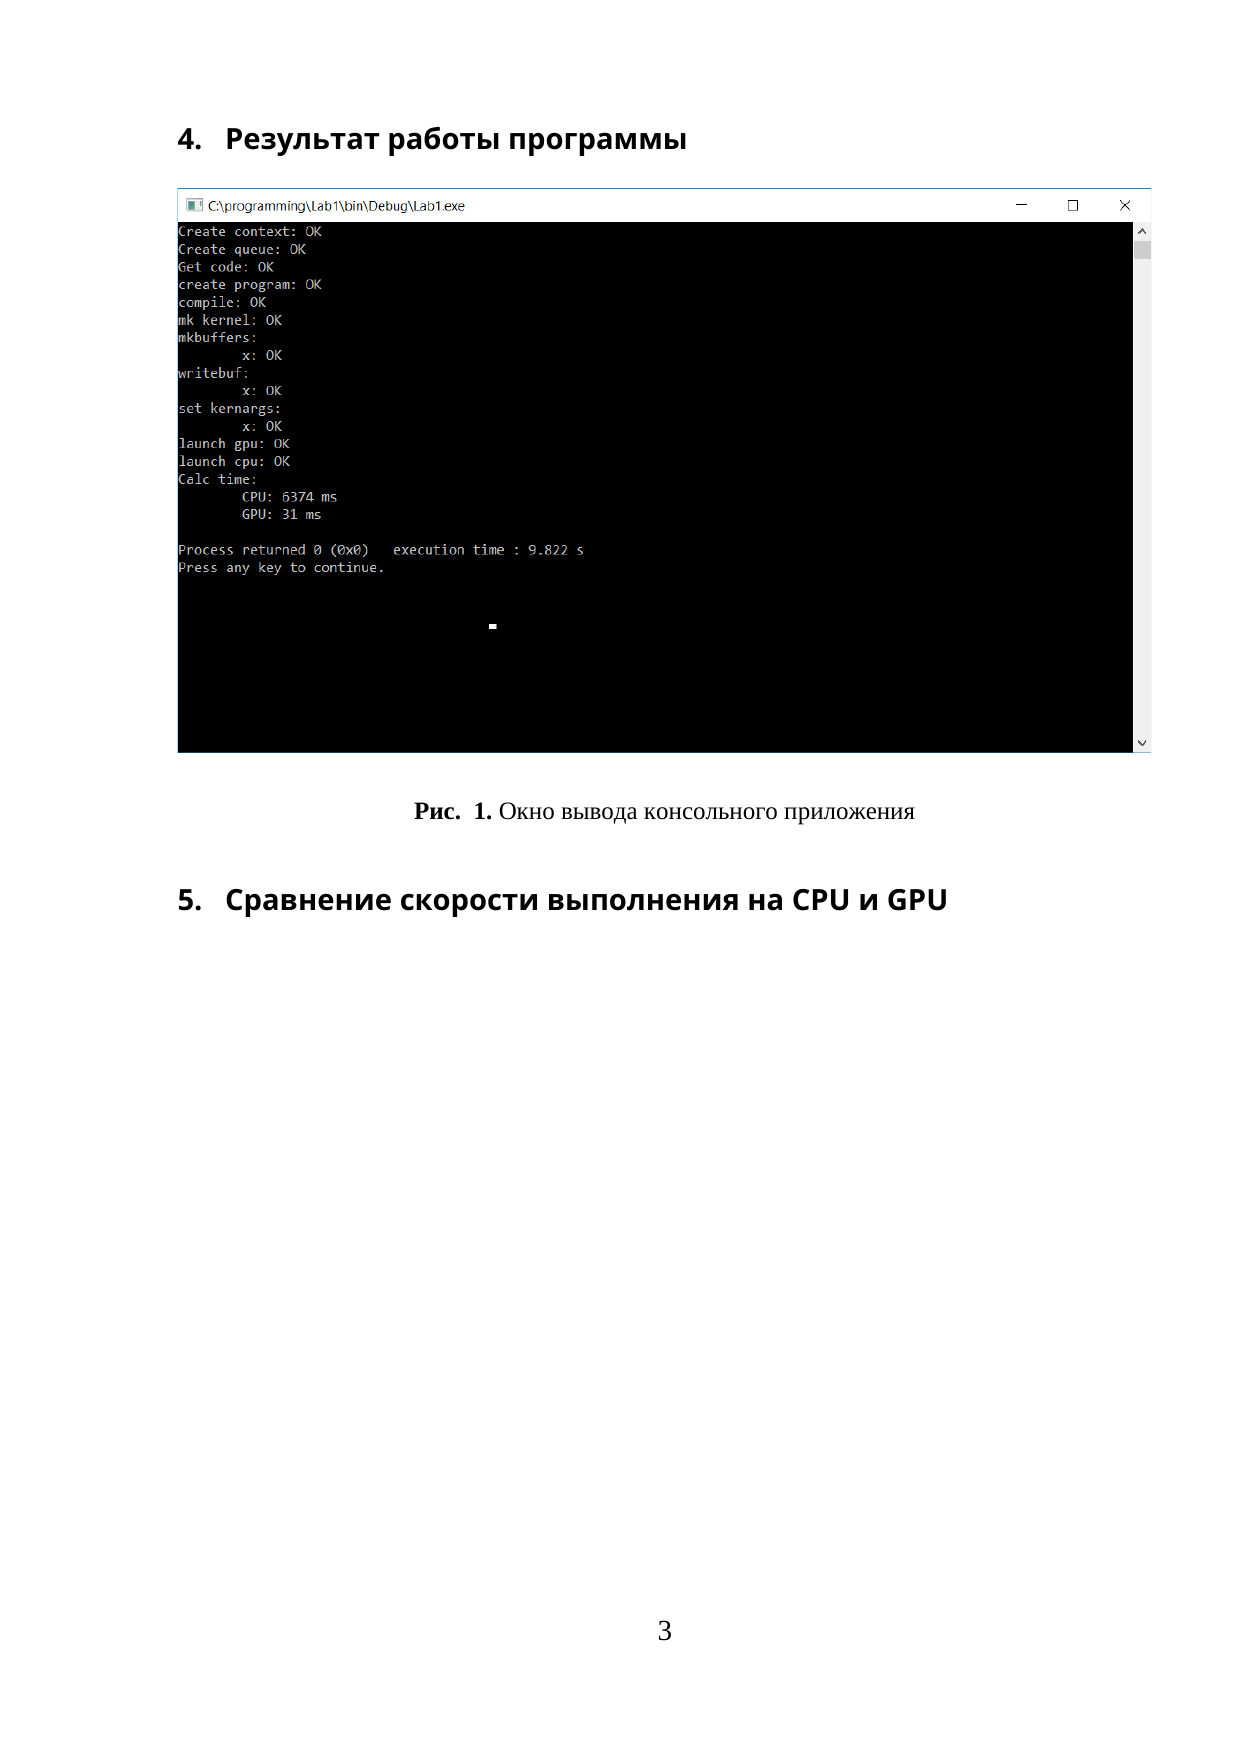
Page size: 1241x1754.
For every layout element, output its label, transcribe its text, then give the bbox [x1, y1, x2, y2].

subtitle 4. Результат работы программы [177, 118, 1152, 158]
picture [177, 188, 1152, 753]
text Рис. 1. Окно вывода консольного приложения [177, 796, 1152, 825]
subtitle 5. Сравнение скорости выполнения на CPU и GPU [177, 879, 1152, 919]
